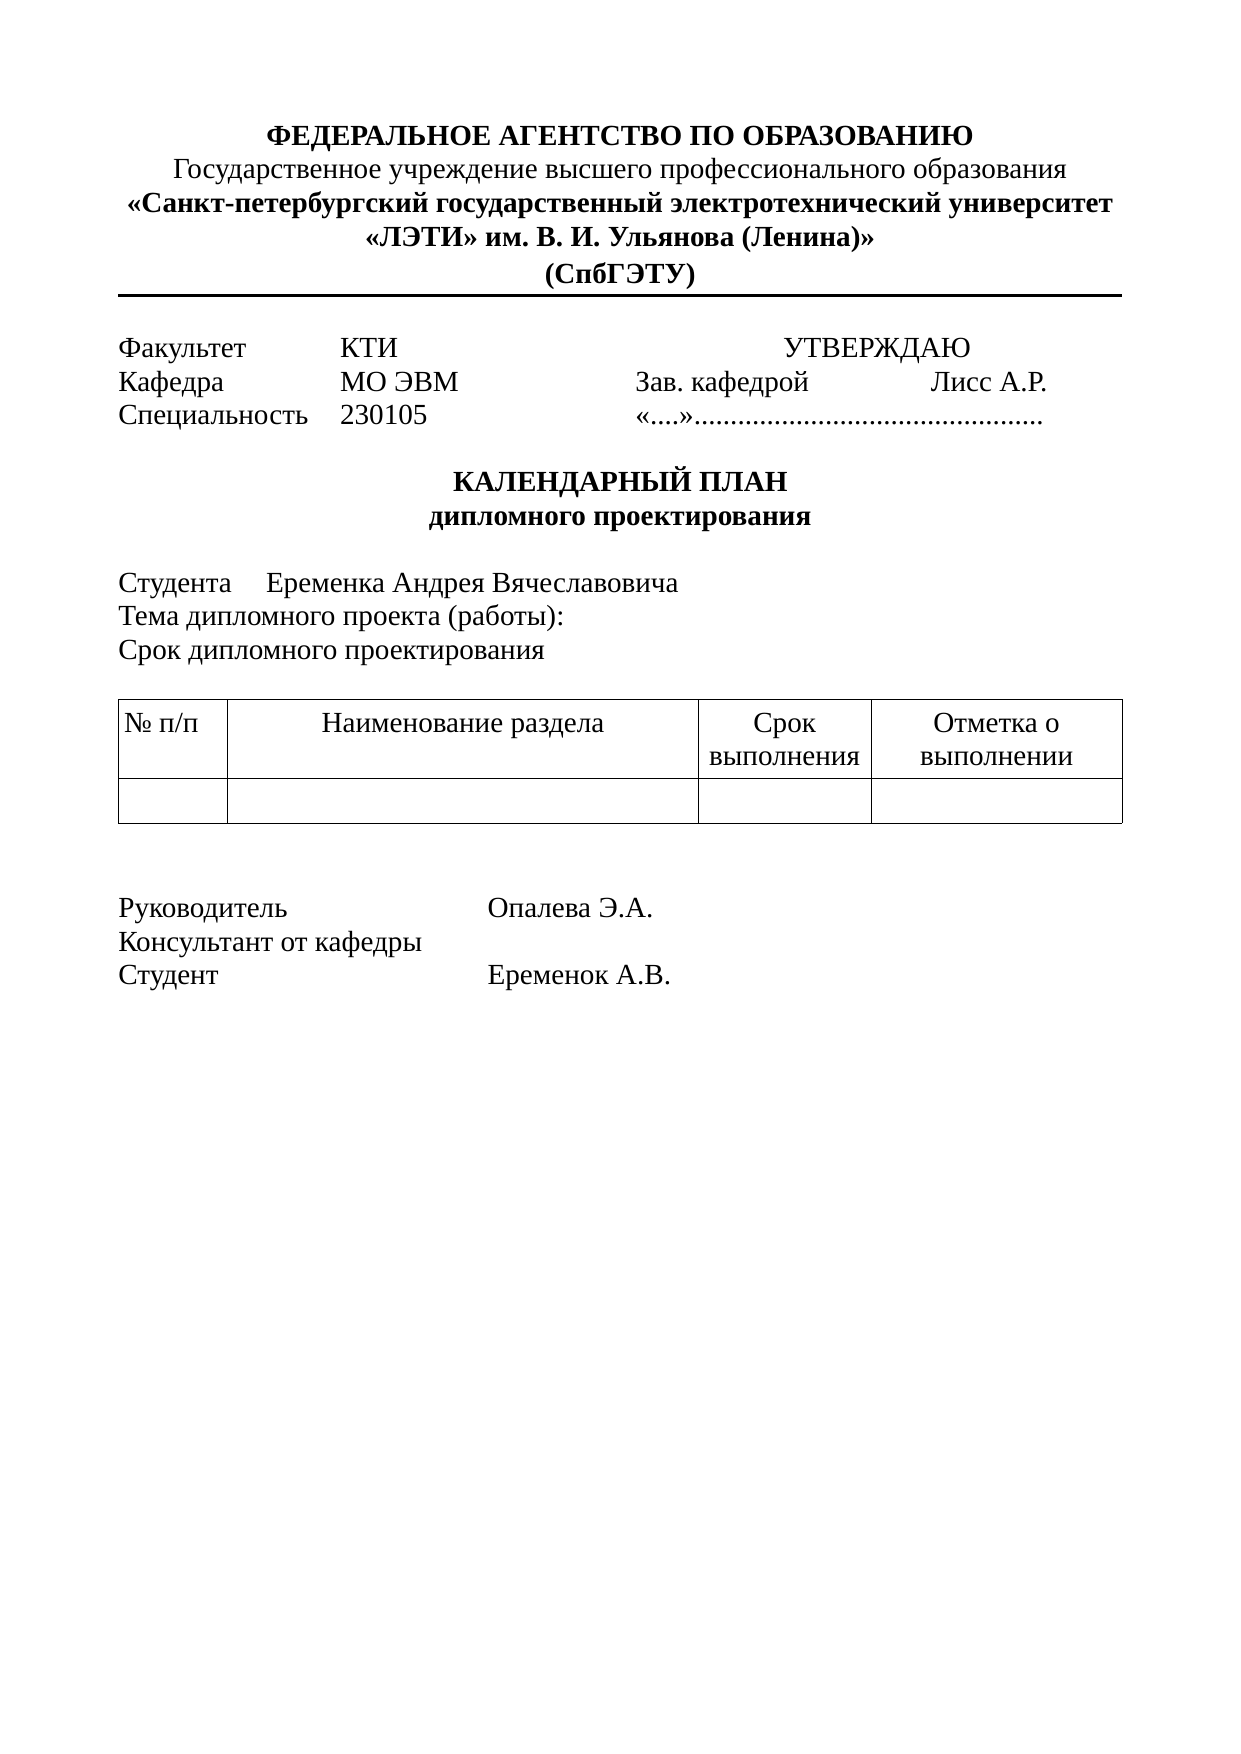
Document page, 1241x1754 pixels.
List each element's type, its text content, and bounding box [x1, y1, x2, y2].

table_header Срок выполнения [699, 700, 871, 778]
table_cell [228, 779, 698, 823]
text Государственное учреждение высшего профессионального образования [118, 152, 1122, 185]
text Кафедра МО ЭВМ Зав. кафедрой Лисс А.Р. [118, 364, 1122, 397]
text Срок дипломного проектирования [118, 632, 1122, 666]
text Консультант от кафедры [118, 924, 1122, 957]
text ФЕДЕРАЛЬНОЕ АГЕНТСТВО ПО ОБРАЗОВАНИЮ [118, 118, 1122, 152]
text дипломного проектирования [118, 498, 1122, 531]
text Специальность 230105 «....»................................................ [118, 397, 1122, 431]
table_cell [699, 779, 871, 823]
table_cell [872, 779, 1122, 823]
text Факультет КТИ УТВЕРЖДАЮ [118, 330, 1122, 364]
table_header Отметка о выполнении [872, 700, 1122, 778]
text Студент Еременок А.В. [118, 957, 1122, 991]
table_cell [119, 779, 227, 823]
text КАЛЕНДАРНЫЙ ПЛАН [118, 464, 1122, 498]
text (СпбГЭТУ) [118, 252, 1122, 294]
table_header Наименование раздела [228, 700, 698, 778]
text Руководитель Опалева Э.А. [118, 890, 1122, 924]
text «САНКТ-ПЕТЕРБУРГСКИЙ ГОСУДАРСТВЕННЫЙ ЭЛЕКТРОТЕХНИЧЕСКИЙ УНИВЕРСИТЕТ «ЛЭТИ» им. В. И. Ульянова (Ленина)» [118, 185, 1122, 252]
table_header № п/п [119, 700, 227, 778]
text Студента Еременка Андрея Вячеславовича [118, 565, 1122, 598]
text Тема дипломного проекта (работы): [118, 598, 1122, 632]
